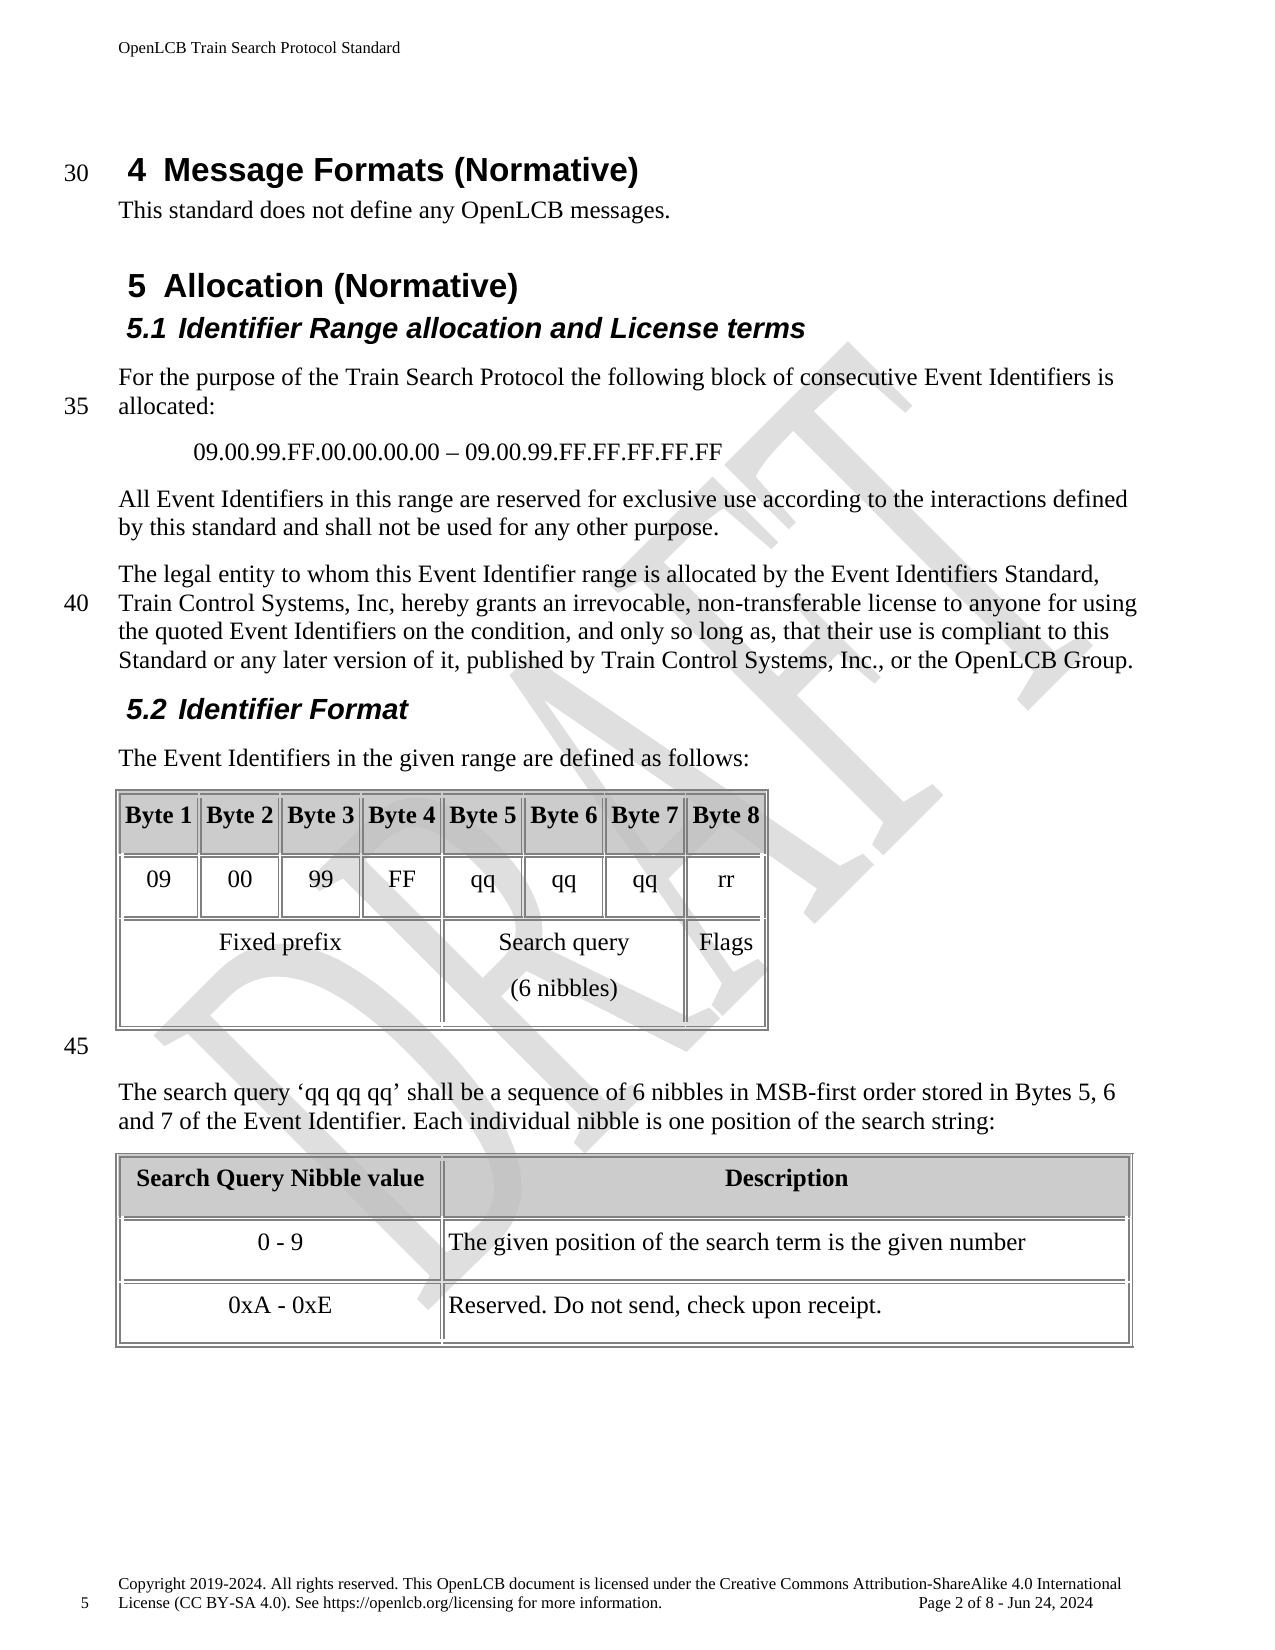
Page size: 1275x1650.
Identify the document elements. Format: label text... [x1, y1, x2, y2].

subtitle [586, 692, 785, 725]
table_cell [364, 901, 379, 916]
table_header Byte 8 [737, 795, 764, 813]
text The Event Identifiers in the given range are defined as follows: [846, 743, 1157, 772]
text [763, 437, 827, 466]
text This standard does not define any OpenLCB messages. [118, 195, 1157, 223]
text 09.00.99.FF.00.00.00.00 – 09.00.99.FF.FF.FF.FF.FF [193, 437, 751, 466]
text For the purpose of the Train Search Protocol the following block of consecutive Event Identifiers is allocated: [815, 362, 1157, 419]
text For the purpose of the Train Search Protocol the following block of consecutive Event Identifiers is allocated: [118, 362, 826, 419]
table_cell The given position of the search term is the given number [461, 1216, 1131, 1279]
subtitle Allocation (Normative) [118, 266, 1157, 304]
table_header Byte 3 [280, 791, 361, 853]
table_header Search Query Nibble value [121, 1158, 369, 1216]
table_cell Search query (6 nibbles) [541, 921, 683, 1013]
table_header Byte 7 [607, 819, 631, 853]
table_cell qq [445, 858, 513, 916]
text The search query ‘qq qq qq’ shall be a sequence of 6 nibbles in MSB-first order stored in Bytes 5, 6 and 7 of the Event Identifier. Each individual nibble is one position of the search string: [473, 1077, 581, 1135]
text The search query ‘qq qq qq’ shall be a sequence of 6 nibbles in MSB-first order stored in Bytes 5, 6 and 7 of the Event Identifier. Each individual nibble is one position of the search string: [583, 1077, 1157, 1135]
table_header Byte 8 [696, 825, 764, 853]
text The Event Identifiers in the given range are defined as follows: [118, 743, 575, 772]
table_header Byte 6 [523, 791, 602, 853]
table_cell 0xA - 0xE [118, 1279, 442, 1342]
table_cell Reserved. Do not send, check upon receipt. [442, 1279, 1131, 1342]
table_header Byte 1 [118, 791, 199, 853]
subtitle [547, 703, 579, 725]
table_cell Flags [688, 936, 764, 1026]
subtitle Identifier Range allocation and License terms [118, 311, 1157, 344]
table_header Search Query Nibble value [350, 1154, 442, 1216]
table_cell [670, 866, 683, 898]
subtitle Identifier Format [118, 692, 543, 725]
table_cell Search query (6 nibbles) [442, 979, 489, 1026]
table_cell Flags [697, 916, 766, 971]
text The Event Identifiers in the given range are defined as follows: [575, 743, 647, 772]
table_cell qq [526, 858, 602, 916]
table_cell qq [607, 858, 674, 916]
text The legal entity to whom this Event Identifier range is allocated by the Event Identifiers Standard, Train Control Systems, Inc, hereby grants an irrevocable, non-transferable license to anyone for using the quoted Event Identifiers on the condition, and only so long as, that their use is compliant to this Standard or any later version of it, published by Train Control Systems, Inc., or the OpenLCB Group. [963, 559, 1157, 674]
table_cell 00 [202, 858, 278, 916]
table_cell Search query (6 nibbles) [502, 972, 633, 1026]
table_cell [417, 1221, 440, 1244]
table_cell 09 [118, 853, 199, 916]
text [841, 437, 1157, 466]
text The legal entity to whom this Event Identifier range is allocated by the Event Identifiers Standard, Train Control Systems, Inc, hereby grants an irrevocable, non-transferable license to anyone for using the quoted Event Identifiers on the condition, and only so long as, that their use is compliant to this Standard or any later version of it, published by Train Control Systems, Inc., or the OpenLCB Group. [665, 559, 1033, 674]
text All Event Identifiers in this range are reserved for exclusive use according to the interactions defined by this standard and shall not be used for any other purpose. [888, 484, 1157, 541]
text The legal entity to whom this Event Identifier range is allocated by the Event Identifiers Standard, Train Control Systems, Inc, hereby grants an irrevocable, non-transferable license to anyone for using the quoted Event Identifiers on the condition, and only so long as, that their use is compliant to this Standard or any later version of it, published by Train Control Systems, Inc., or the OpenLCB Group. [118, 559, 734, 674]
table_header Description [516, 1158, 1128, 1216]
text The search query ‘qq qq qq’ shall be a sequence of 6 nibbles in MSB-first order stored in Bytes 5, 6 and 7 of the Event Identifier. Each individual nibble is one position of the search string: [273, 1077, 475, 1135]
text The search query ‘qq qq qq’ shall be a sequence of 6 nibbles in MSB-first order stored in Bytes 5, 6 and 7 of the Event Identifier. Each individual nibble is one position of the search string: [118, 1077, 288, 1135]
table_header [374, 828, 440, 853]
table_header Byte 7 [611, 795, 685, 853]
table_cell 0 - 9 [118, 1216, 429, 1279]
text All Event Identifiers in this range are reserved for exclusive use according to the interactions defined by this standard and shall not be used for any other purpose. [722, 484, 902, 541]
text The Event Identifiers in the given range are defined as follows: [661, 743, 832, 772]
table_header Byte 2 [199, 791, 280, 853]
table_header [442, 1154, 494, 1216]
table_cell Search query (6 nibbles) [445, 921, 515, 977]
table_cell [511, 858, 521, 871]
table_header Byte 8 [688, 800, 698, 821]
text All Event Identifiers in this range are reserved for exclusive use according to the interactions defined by this standard and shall not be used for any other purpose. [118, 484, 704, 541]
subtitle [798, 692, 1157, 725]
table_cell FF [366, 858, 440, 916]
table_cell 99 [283, 858, 359, 916]
subtitle Message Formats (Normative) [118, 150, 1157, 188]
table_cell Fixed prefix [118, 916, 442, 1026]
table_header Byte 4 [361, 791, 442, 826]
table_header Byte 5 [442, 791, 523, 853]
table_cell rr [688, 853, 766, 916]
